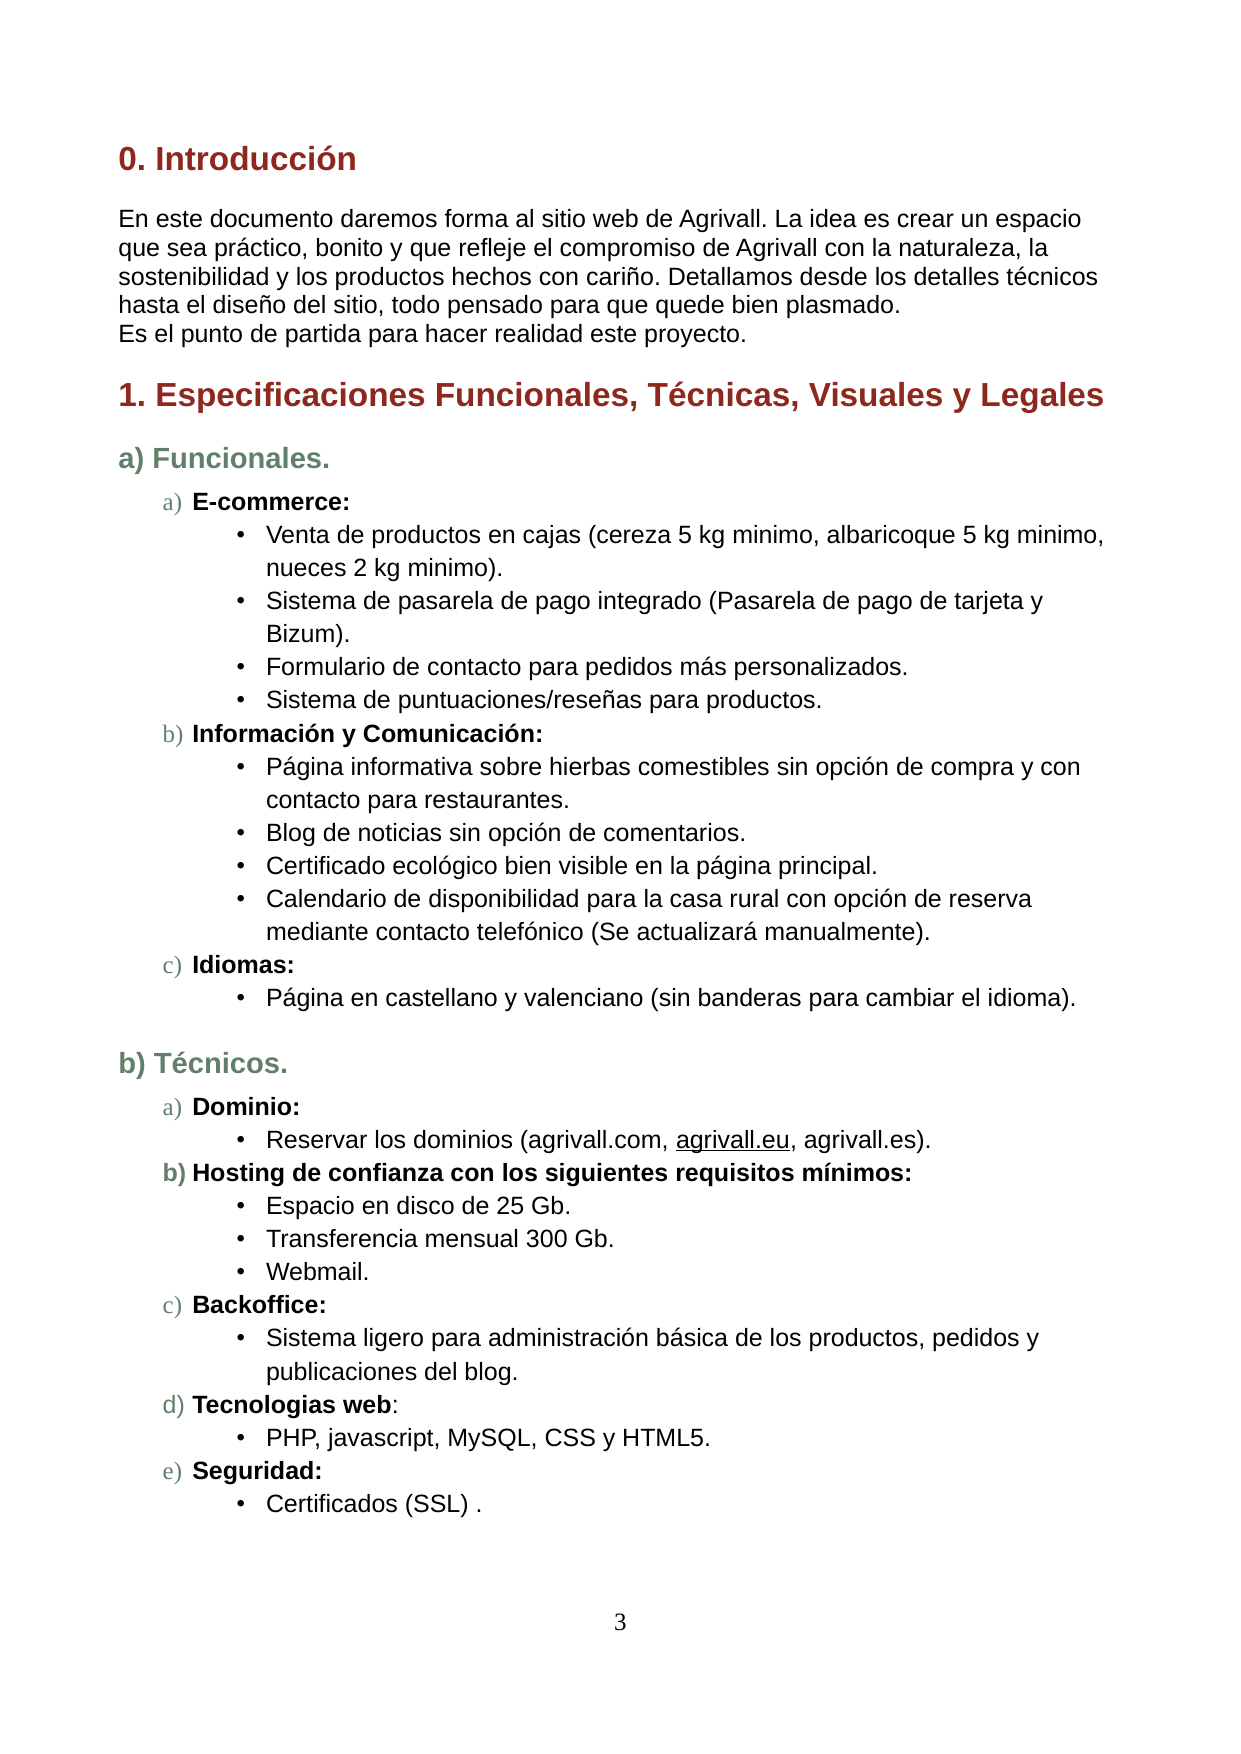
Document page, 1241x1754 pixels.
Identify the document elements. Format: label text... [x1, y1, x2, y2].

list Tecnologias web: [162, 1389, 1122, 1418]
subtitle 1. Especificaciones Funcionales, Técnicas, Visuales y Legales [118, 375, 1122, 414]
list Espacio en disco de 25 Gb. [236, 1191, 1122, 1220]
list Certificado ecológico bien visible en la página principal. [236, 851, 1122, 880]
list Webmail. [236, 1257, 1122, 1286]
list Idiomas: [162, 950, 1122, 979]
list Transferencia mensual 300 Gb. [236, 1224, 1122, 1253]
list Seguridad: [162, 1456, 1122, 1484]
list E-commerce: [162, 487, 1122, 516]
list Backoffice: [162, 1290, 1122, 1319]
list Blog de noticias sin opción de comentarios. [236, 818, 1122, 847]
subtitle b) Técnicos. [118, 1046, 1122, 1079]
list Venta de productos en cajas (cereza 5 kg minimo, albaricoque 5 kg minimo, nueces 2 kg minimo). [236, 520, 1122, 582]
list Información y Comunicación: [162, 718, 1122, 747]
list Página informativa sobre hierbas comestibles sin opción de compra y con contacto para restaurantes. [236, 752, 1122, 813]
list Sistema de pasarela de pago integrado (Pasarela de pago de tarjeta y Bizum). [236, 586, 1122, 648]
list PHP, javascript, MySQL, CSS y HTML5. [236, 1423, 1122, 1451]
list Dominio: [162, 1092, 1122, 1121]
subtitle En este documento daremos forma al sitio web de Agrivall. La idea es crear un espacio que sea práctico, bonito y que refleje el compromiso de Agrivall con la naturaleza, la sostenibilidad y los productos hechos con cariño. Detallamos desde los detalles técnicos hasta el diseño del sitio, todo pensado para que quede bien plasmado. Es el punto de partida para hacer realidad este proyecto. [118, 204, 1122, 348]
list Sistema de puntuaciones/reseñas para productos. [236, 685, 1122, 714]
subtitle a) Funcionales. [118, 441, 1122, 474]
list Página en castellano y valenciano (sin banderas para cambiar el idioma). [236, 983, 1122, 1012]
list Calendario de disponibilidad para la casa rural con opción de reserva mediante contacto telefónico (Se actualizará manualmente). [236, 884, 1122, 946]
list Reservar los dominios (agrivall.com, agrivall.eu, agrivall.es). [236, 1125, 1122, 1154]
list Formulario de contacto para pedidos más personalizados. [236, 652, 1122, 681]
list Sistema ligero para administración básica de los productos, pedidos y publicaciones del blog. [236, 1323, 1122, 1385]
list Certificados (SSL) . [236, 1489, 1122, 1518]
list Hosting de confianza con los siguientes requisitos mínimos: [162, 1158, 1122, 1187]
subtitle 0. Introducción [118, 139, 1122, 177]
